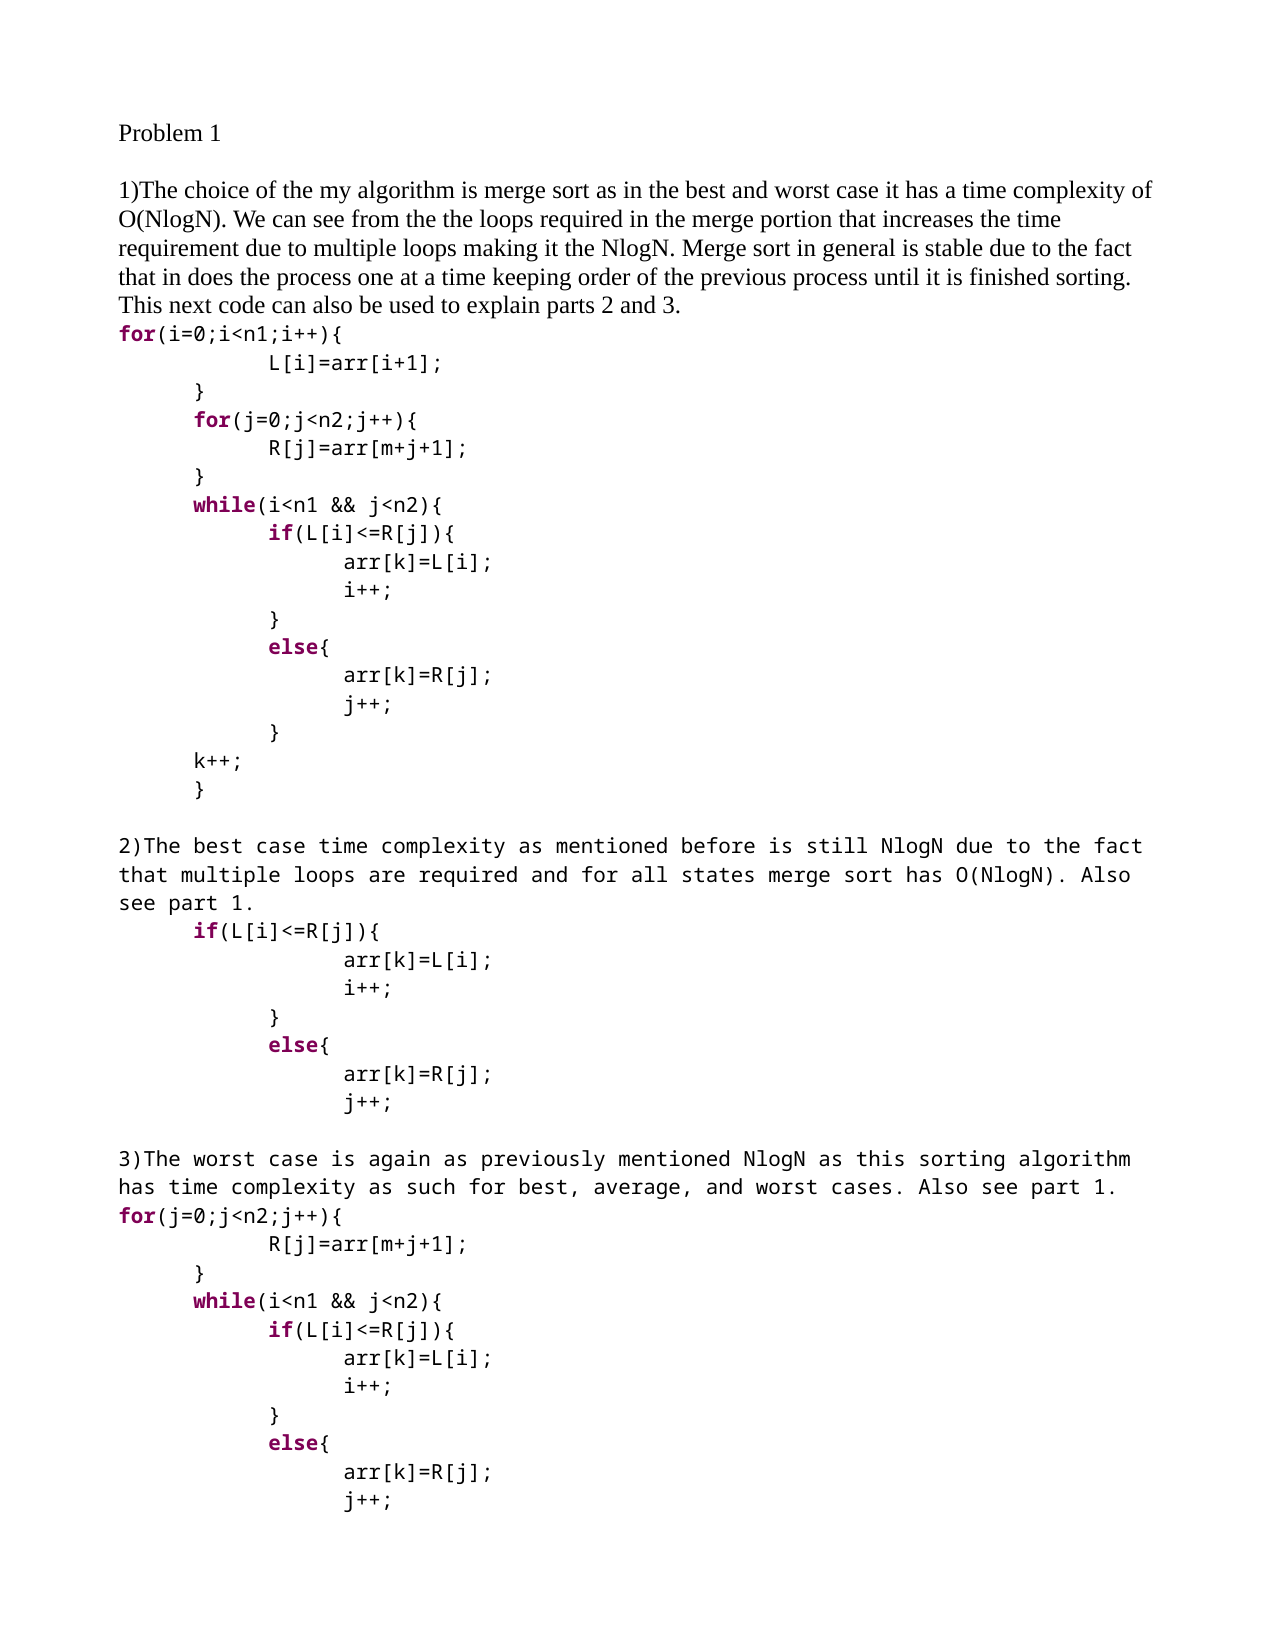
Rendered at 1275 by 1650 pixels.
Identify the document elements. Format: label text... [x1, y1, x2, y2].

text k++; [118, 746, 1157, 774]
text if(L[i]<=R[j]){ [118, 1315, 1157, 1343]
text arr[k]=L[i]; [118, 945, 1157, 973]
text j++; [118, 689, 1157, 717]
text j++; [118, 1087, 1157, 1116]
text for(i=0;i<n1;i++){ [118, 319, 1157, 348]
text Problem 1 [118, 118, 1157, 147]
text if(L[i]<=R[j]){ [118, 518, 1157, 547]
text else{ [118, 1428, 1157, 1457]
text while(i<n1 && j<n2){ [118, 490, 1157, 518]
text } [118, 774, 1157, 803]
text for(j=0;j<n2;j++){ [118, 1201, 1157, 1229]
text } [118, 1002, 1157, 1030]
text } [118, 1258, 1157, 1286]
text R[j]=arr[m+j+1]; [118, 1229, 1157, 1258]
text else{ [118, 1030, 1157, 1059]
text i++; [118, 973, 1157, 1002]
text while(i<n1 && j<n2){ [118, 1286, 1157, 1315]
text } [118, 717, 1157, 746]
text } [118, 376, 1157, 405]
text arr[k]=R[j]; [118, 1457, 1157, 1485]
text } [118, 462, 1157, 490]
text 2)The best case time complexity as mentioned before is still NlogN due to the fact that multiple loops are required and for all states merge sort has O(NlogN). Also see part 1. [118, 831, 1157, 917]
text 3)The worst case is again as previously mentioned NlogN as this sorting algorithm has time complexity as such for best, average, and worst cases. Also see part 1. [118, 1144, 1157, 1201]
text 1)The choice of the my algorithm is merge sort as in the best and worst case it has a time complexity of O(NlogN). We can see from the the loops required in the merge portion that increases the time requirement due to multiple loops making it the NlogN. Merge sort in general is stable due to the fact that in does the process one at a time keeping order of the previous process until it is finished sorting. This next code can also be used to explain parts 2 and 3. [118, 176, 1157, 319]
text arr[k]=R[j]; [118, 661, 1157, 689]
text i++; [118, 575, 1157, 604]
text } [118, 1400, 1157, 1428]
text if(L[i]<=R[j]){ [118, 917, 1157, 945]
text arr[k]=L[i]; [118, 547, 1157, 575]
text L[i]=arr[i+1]; [118, 348, 1157, 376]
text arr[k]=R[j]; [118, 1059, 1157, 1087]
text else{ [118, 632, 1157, 661]
text j++; [118, 1485, 1157, 1514]
text i++; [118, 1372, 1157, 1400]
text arr[k]=L[i]; [118, 1343, 1157, 1372]
text for(j=0;j<n2;j++){ [118, 405, 1157, 433]
text R[j]=arr[m+j+1]; [118, 433, 1157, 462]
text } [118, 604, 1157, 632]
